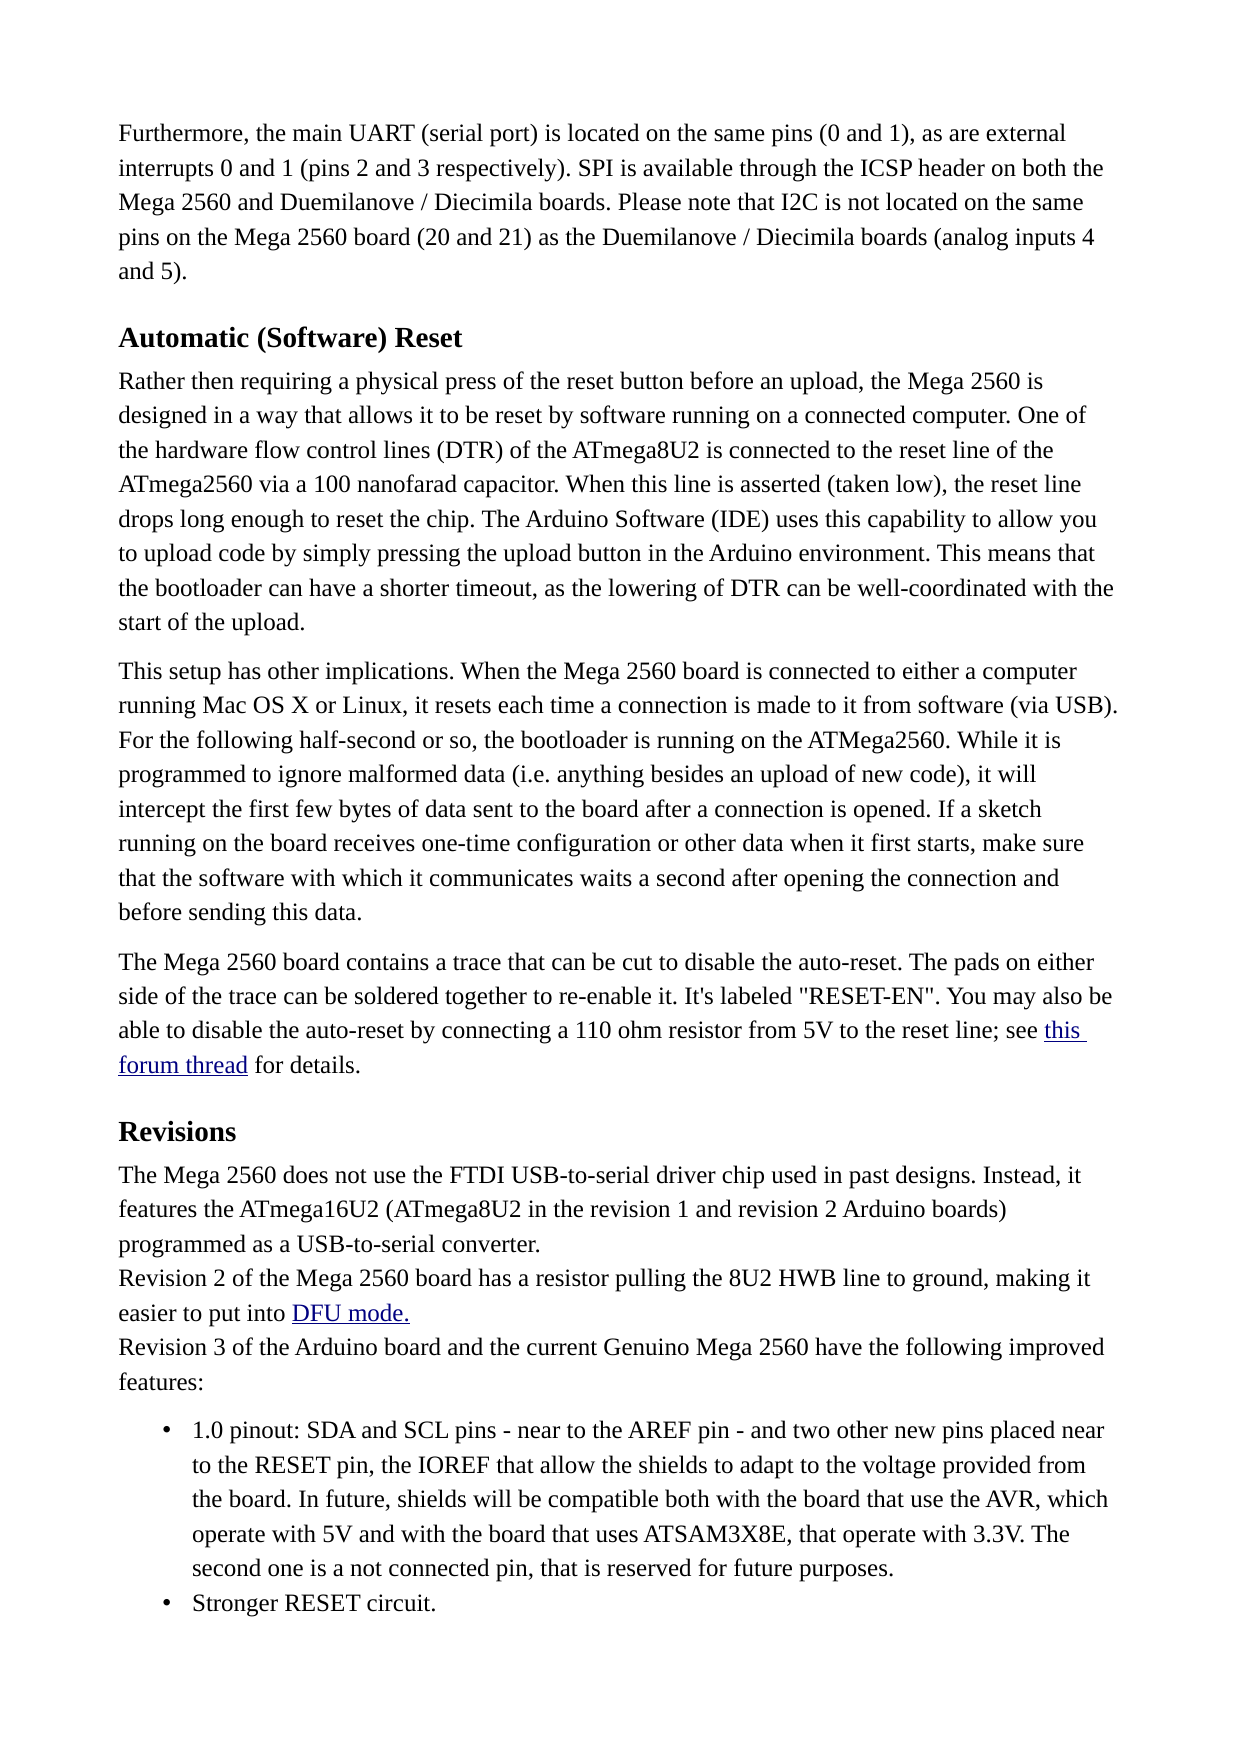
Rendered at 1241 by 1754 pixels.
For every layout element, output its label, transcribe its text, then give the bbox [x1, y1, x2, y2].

subtitle Automatic (Software) Reset [118, 320, 1122, 353]
text The Mega 2560 board contains a trace that can be cut to disable the auto-reset. The pads on either side of the trace can be soldered together to re-enable it. It's labeled "RESET-EN". You may also be able to disable the auto-reset by connecting a 110 ohm resistor from 5V to the reset line; see this forum thread for details. [118, 947, 1122, 1079]
text Rather then requiring a physical press of the reset button before an upload, the Mega 2560 is designed in a way that allows it to be reset by software running on a connected computer. One of the hardware flow control lines (DTR) of the ATmega8U2 is connected to the reset line of the ATmega2560 via a 100 nanofarad capacitor. When this line is asserted (taken low), the reset line drops long enough to reset the chip. The Arduino Software (IDE) uses this capability to allow you to upload code by simply pressing the upload button in the Arduino environment. This means that the bootloader can have a shorter timeout, as the lowering of DTR can be well-coordinated with the start of the upload. [118, 366, 1122, 636]
text Furthermore, the main UART (serial port) is located on the same pins (0 and 1), as are external interrupts 0 and 1 (pins 2 and 3 respectively). SPI is available through the ICSP header on both the Mega 2560 and Duemilanove / Diecimila boards. Please note that I2C is not located on the same pins on the Mega 2560 board (20 and 21) as the Duemilanove / Diecimila boards (analog inputs 4 and 5). [118, 118, 1122, 285]
text The Mega 2560 does not use the FTDI USB-to-serial driver chip used in past designs. Instead, it features the ATmega16U2 (ATmega8U2 in the revision 1 and revision 2 Arduino boards) programmed as a USB-to-serial converter. Revision 2 of the Mega 2560 board has a resistor pulling the 8U2 HWB line to ground, making it easier to put into DFU mode. Revision 3 of the Arduino board and the current Genuino Mega 2560 have the following improved features: [118, 1160, 1122, 1395]
text This setup has other implications. When the Mega 2560 board is connected to either a computer running Mac OS X or Linux, it resets each time a connection is made to it from software (via USB). For the following half-second or so, the bootloader is running on the ATMega2560. While it is programmed to ignore malformed data (i.e. anything besides an upload of new code), it will intercept the first few bytes of data sent to the board after a connection is opened. If a sketch running on the board receives one-time configuration or other data when it first starts, make sure that the software with which it communicates waits a second after opening the connection and before sending this data. [118, 656, 1122, 926]
subtitle Revisions [118, 1114, 1122, 1147]
list 1.0 pinout: SDA and SCL pins - near to the AREF pin - and two other new pins placed near to the RESET pin, the IOREF that allow the shields to adapt to the voltage provided from the board. In future, shields will be compatible both with the board that use the AVR, which operate with 5V and with the board that uses ATSAM3X8E, that operate with 3.3V. The second one is a not connected pin, that is reserved for future purposes. [162, 1416, 1122, 1582]
list Stronger RESET circuit. [162, 1588, 1122, 1617]
